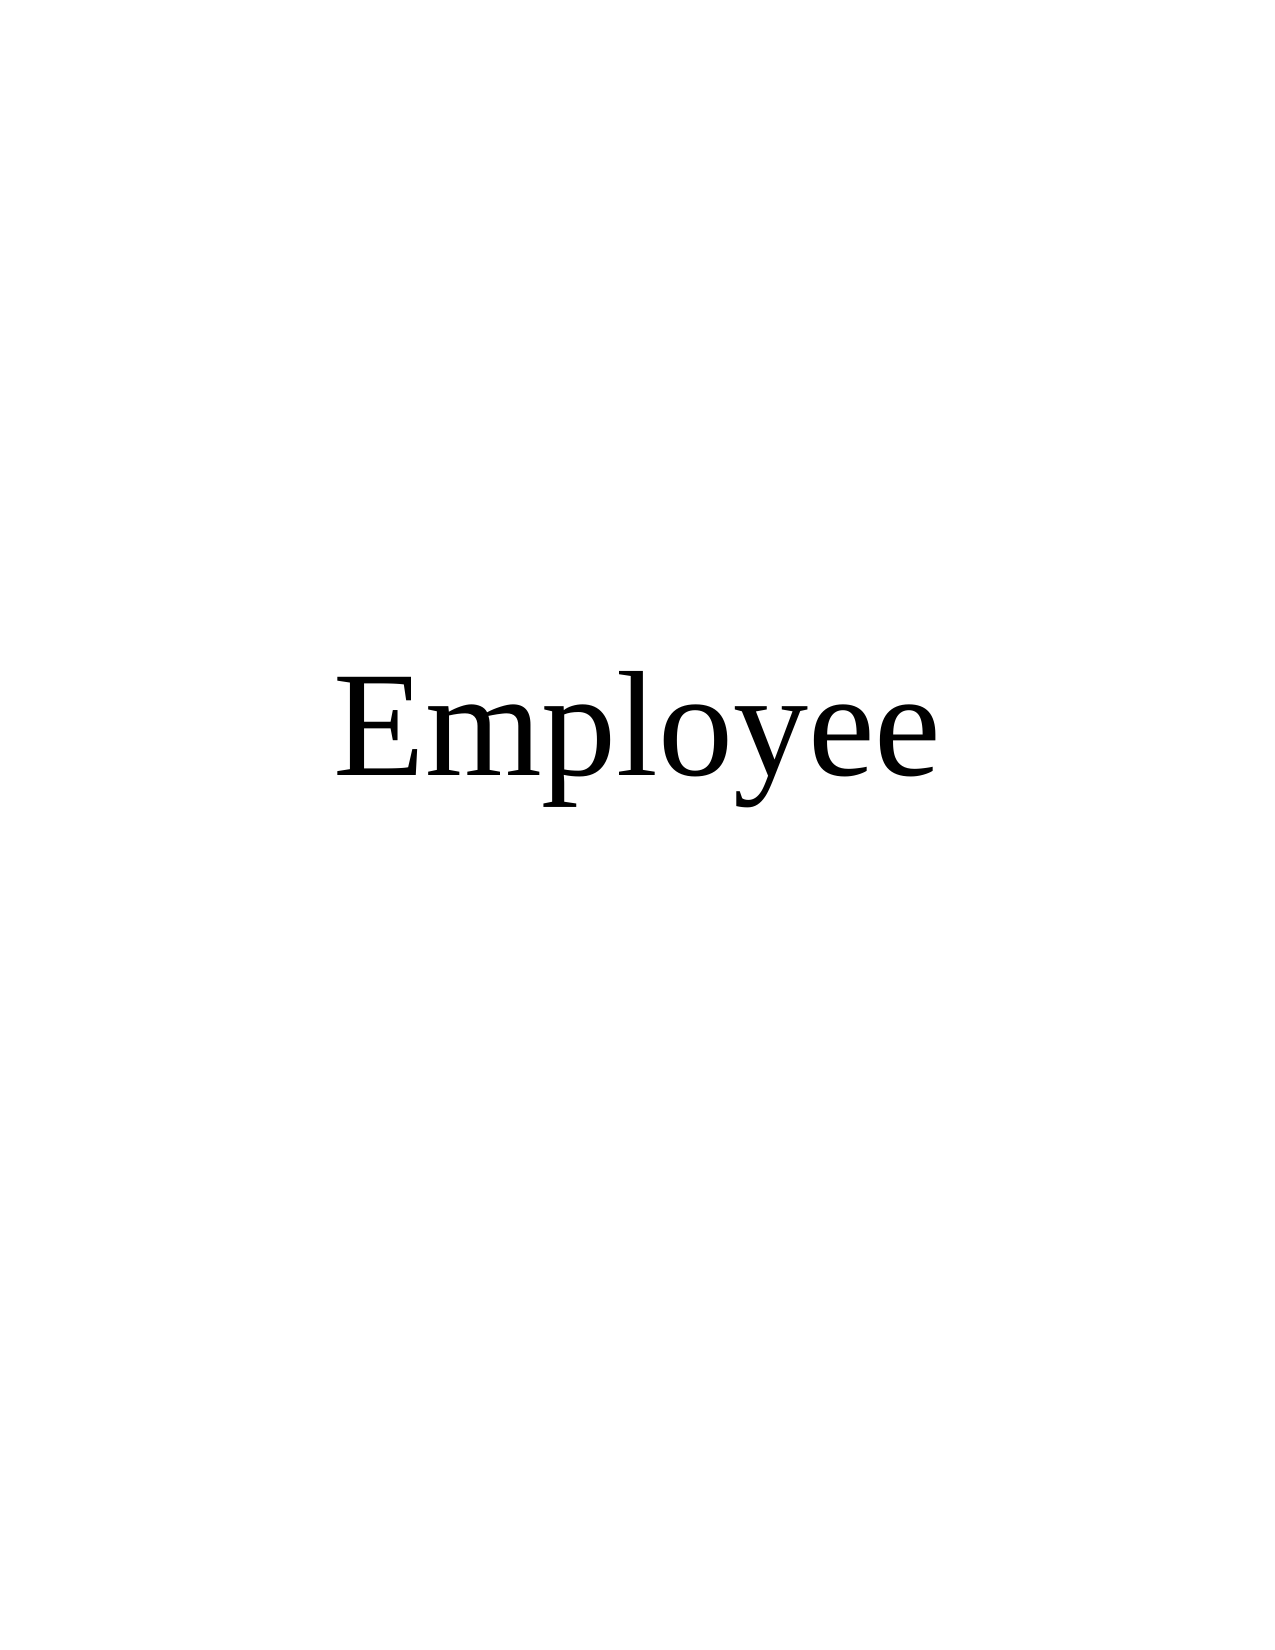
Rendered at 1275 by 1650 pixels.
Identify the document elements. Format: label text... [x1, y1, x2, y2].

text Employee [118, 636, 1157, 808]
